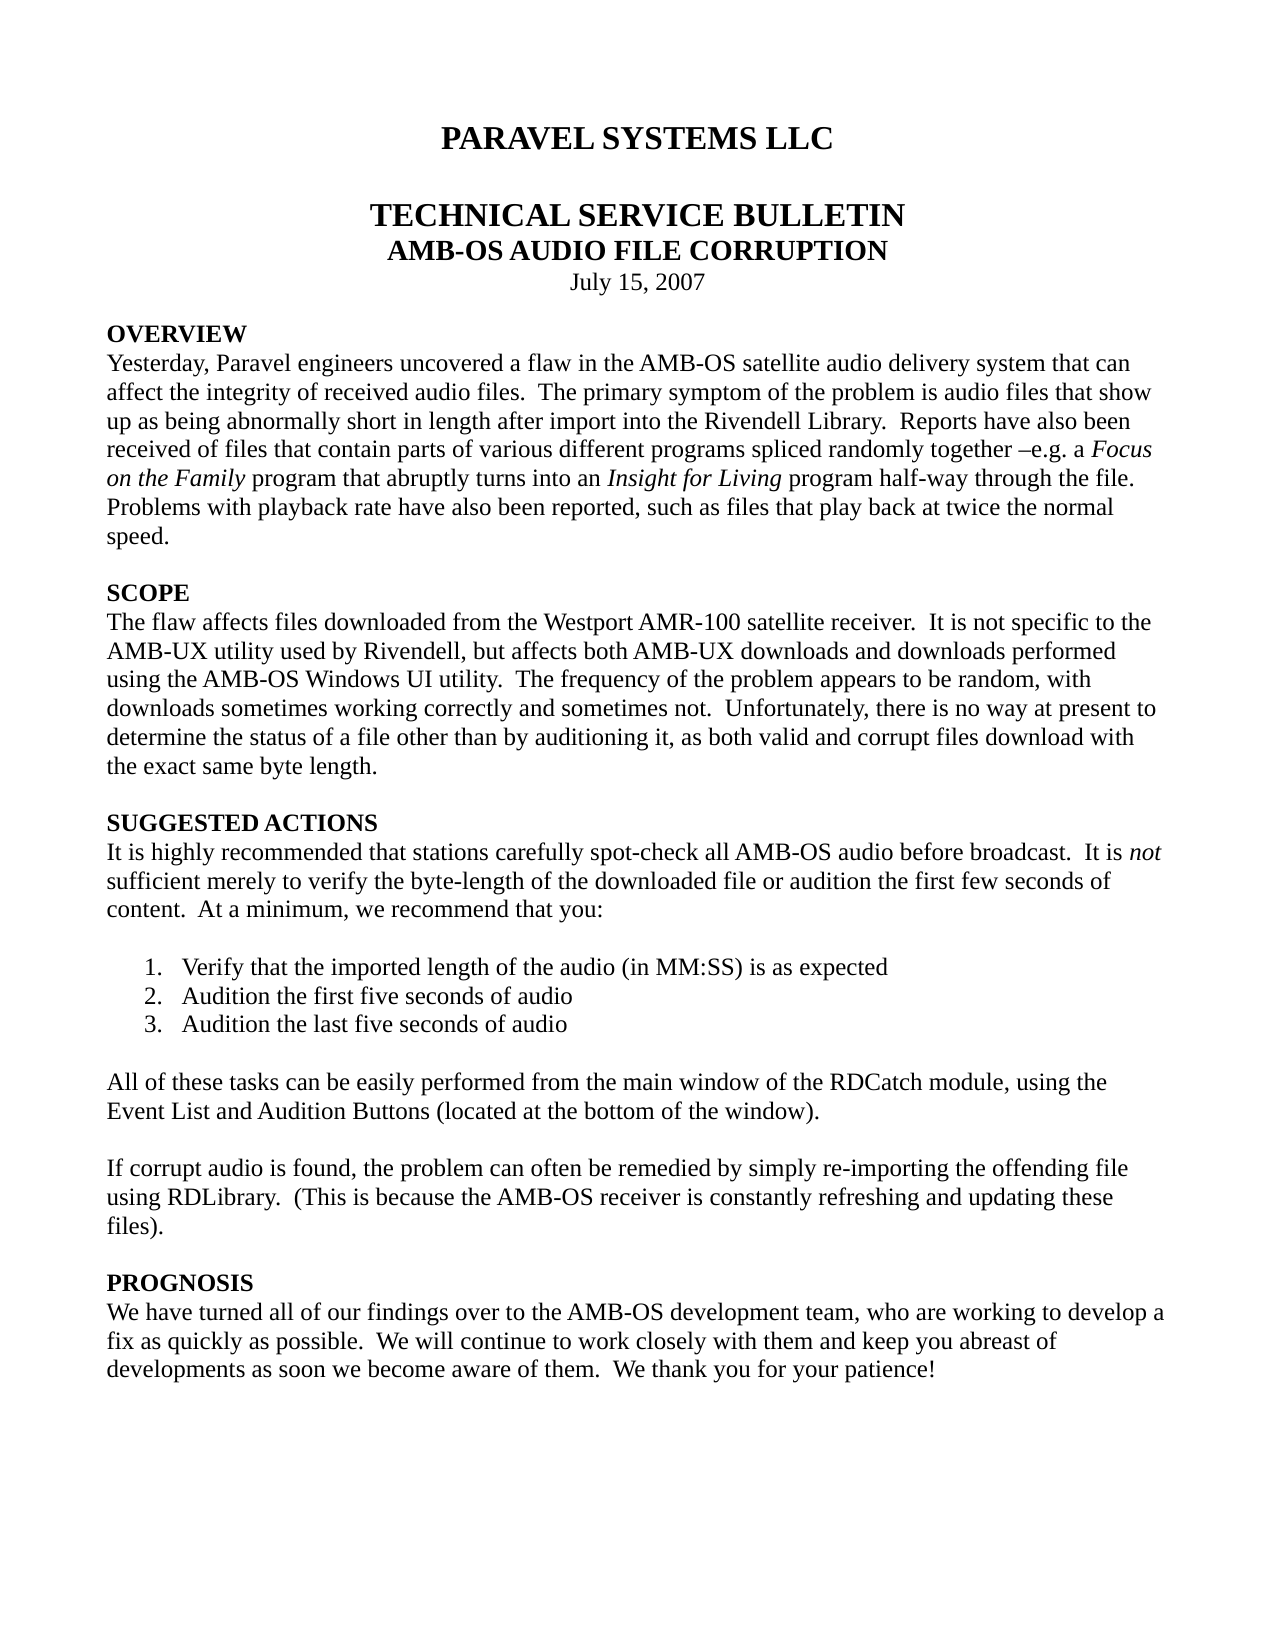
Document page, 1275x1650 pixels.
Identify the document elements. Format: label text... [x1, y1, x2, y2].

text OVERVIEW [106, 319, 1168, 348]
list Verify that the imported length of the audio (in MM:SS) is as expected [144, 952, 1168, 981]
text Yesterday, Paravel engineers uncovered a flaw in the AMB-OS satellite audio delivery system that can affect the integrity of received audio files. The primary symptom of the problem is audio files that show up as being abnormally short in length after import into the Rivendell Library. Reports have also been received of files that contain parts of various different programs spliced randomly together –e.g. a Focus on the Family program that abruptly turns into an Insight for Living program half-way through the file. Problems with playback rate have also been reported, such as files that play back at twice the normal speed. [106, 348, 1168, 549]
text SUGGESTED ACTIONS [106, 808, 1168, 837]
text If corrupt audio is found, the problem can often be remedied by simply re-importing the offending file using RDLibrary. (This is because the AMB-OS receiver is constantly refreshing and updating these files). [106, 1153, 1168, 1239]
text It is highly recommended that stations carefully spot-check all AMB-OS audio before broadcast. It is not sufficient merely to verify the byte-length of the downloaded file or audition the first few seconds of content. At a minimum, we recommend that you: [106, 837, 1168, 923]
text TECHNICAL SERVICE BULLETIN [106, 195, 1168, 233]
text AMB-OS AUDIO FILE CORRUPTION [106, 233, 1168, 267]
text The flaw affects files downloaded from the Westport AMR-100 satellite receiver. It is not specific to the AMB-UX utility used by Rivendell, but affects both AMB-UX downloads and downloads performed using the AMB-OS Windows UI utility. The frequency of the problem appears to be random, with downloads sometimes working correctly and sometimes not. Unfortunately, there is no way at present to determine the status of a file other than by auditioning it, as both valid and corrupt files download with the exact same byte length. [106, 607, 1168, 779]
list Audition the first five seconds of audio [144, 981, 1168, 1009]
text PROGNOSIS [106, 1268, 1168, 1297]
text We have turned all of our findings over to the AMB-OS development team, who are working to develop a fix as quickly as possible. We will continue to work closely with them and keep you abreast of developments as soon we become aware of them. We thank you for your patience! [106, 1297, 1168, 1383]
text July 15, 2007 [106, 267, 1168, 295]
text SCOPE [106, 578, 1168, 607]
text All of these tasks can be easily performed from the main window of the RDCatch module, using the Event List and Audition Buttons (located at the bottom of the window). [106, 1067, 1168, 1124]
text PARAVEL SYSTEMS LLC [106, 118, 1168, 156]
list Audition the last five seconds of audio [144, 1009, 1168, 1038]
